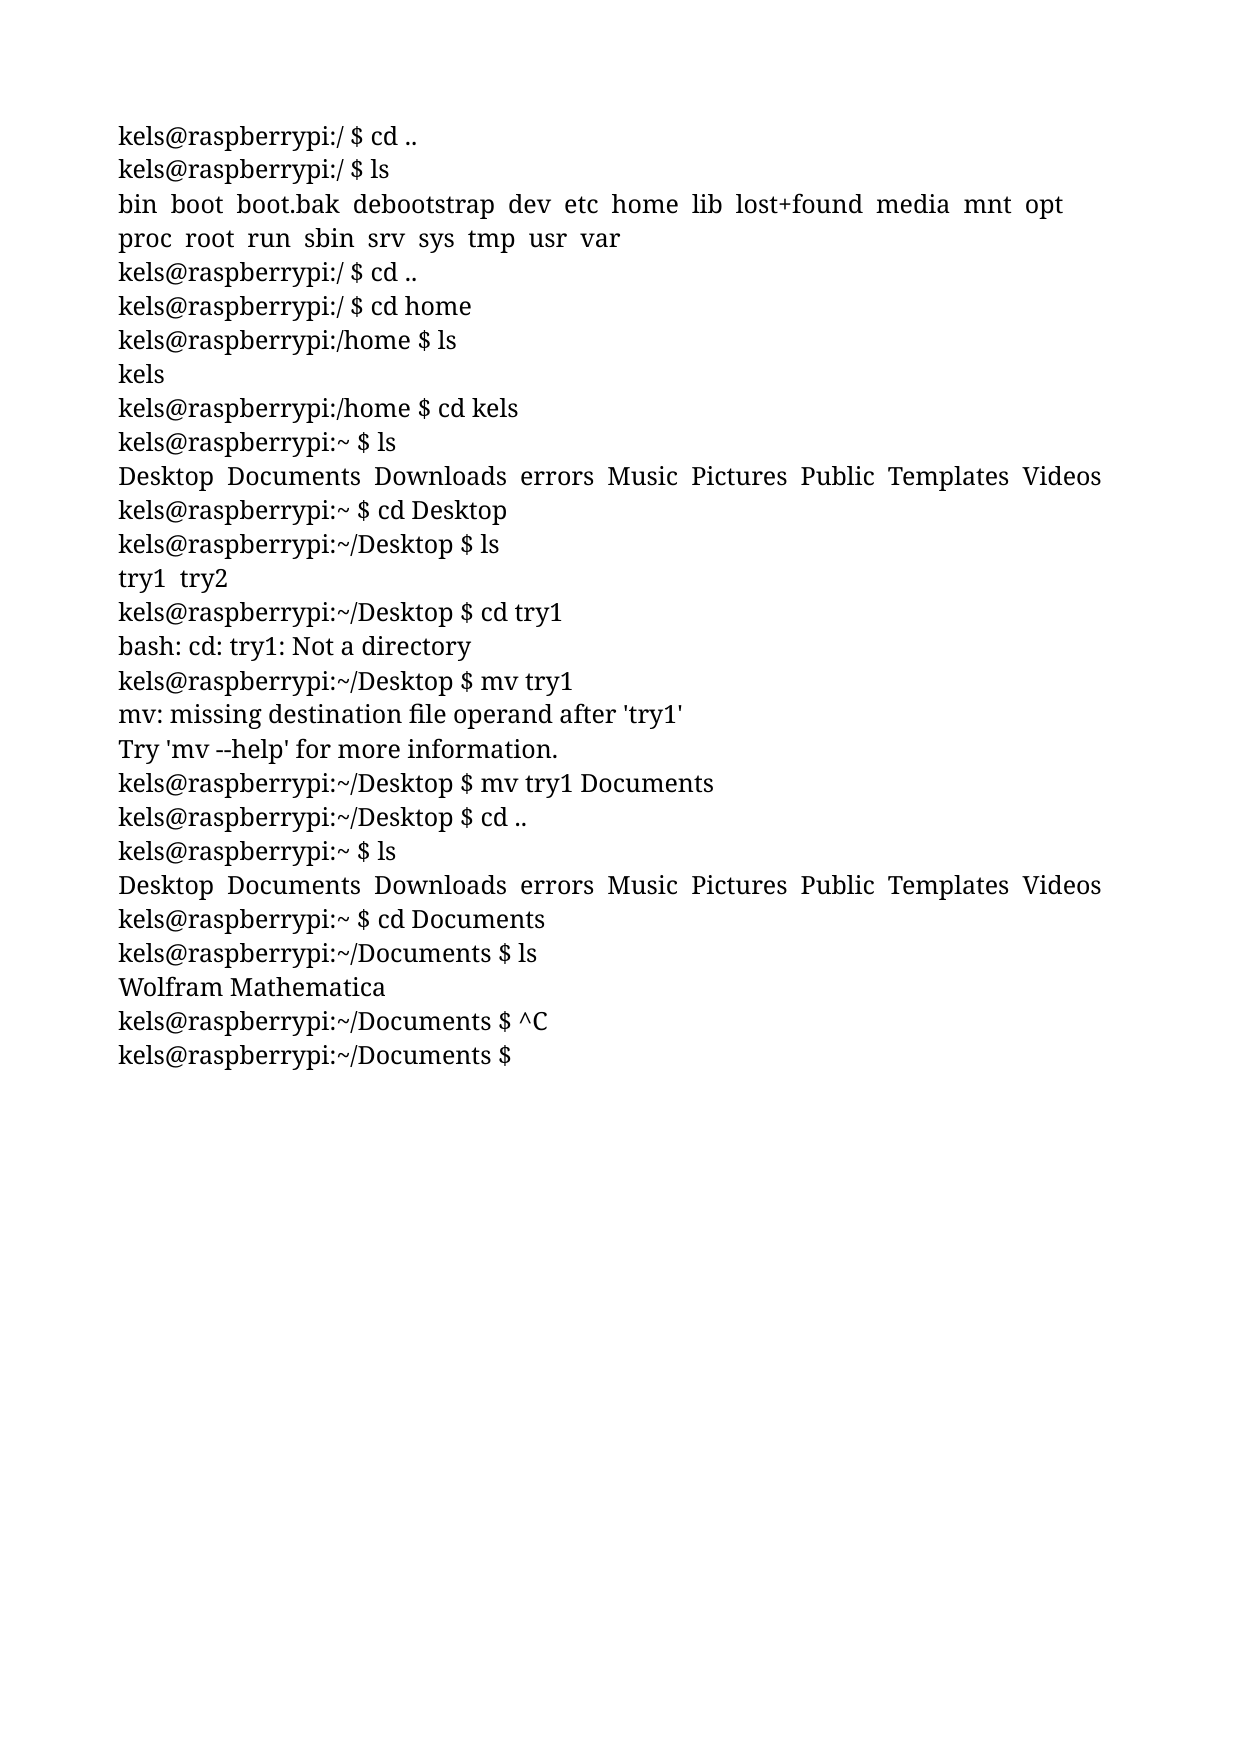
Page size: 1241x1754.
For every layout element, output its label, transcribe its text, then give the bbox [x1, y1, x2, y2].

text kels@raspberrypi:/ $ cd .. [118, 118, 1122, 152]
text kels@raspberrypi:/ $ ls [118, 152, 1122, 186]
text kels@raspberrypi:~/Desktop $ mv try1 Documents [118, 765, 1122, 799]
text kels@raspberrypi:~ $ cd Desktop [118, 493, 1122, 527]
text mv: missing destination file operand after 'try1' [118, 697, 1122, 731]
text Desktop Documents Downloads errors Music Pictures Public Templates Videos [118, 867, 1122, 902]
text Try 'mv --help' for more information. [118, 731, 1122, 765]
text kels@raspberrypi:~/Desktop $ cd try1 [118, 595, 1122, 629]
text try1 try2 [118, 561, 1122, 595]
text kels@raspberrypi:~/Documents $ ls [118, 936, 1122, 970]
text kels@raspberrypi:/home $ ls [118, 322, 1122, 357]
text kels [118, 357, 1122, 391]
text kels@raspberrypi:~ $ ls [118, 833, 1122, 867]
text kels@raspberrypi:~/Documents $ [118, 1038, 1122, 1072]
text bin boot boot.bak debootstrap dev etc home lib lost+found media mnt opt proc root run sbin srv sys tmp usr var [118, 186, 1122, 254]
text Desktop Documents Downloads errors Music Pictures Public Templates Videos [118, 459, 1122, 493]
text kels@raspberrypi:/ $ cd home [118, 288, 1122, 322]
text Wolfram Mathematica [118, 970, 1122, 1004]
text bash: cd: try1: Not a directory [118, 629, 1122, 663]
text kels@raspberrypi:/home $ cd kels [118, 391, 1122, 425]
text kels@raspberrypi:~/Desktop $ mv try1 [118, 663, 1122, 697]
text kels@raspberrypi:~/Desktop $ ls [118, 527, 1122, 561]
text kels@raspberrypi:/ $ cd .. [118, 254, 1122, 288]
text kels@raspberrypi:~ $ ls [118, 425, 1122, 459]
text kels@raspberrypi:~ $ cd Documents [118, 902, 1122, 936]
text kels@raspberrypi:~/Desktop $ cd .. [118, 799, 1122, 833]
text kels@raspberrypi:~/Documents $ ^C [118, 1004, 1122, 1038]
